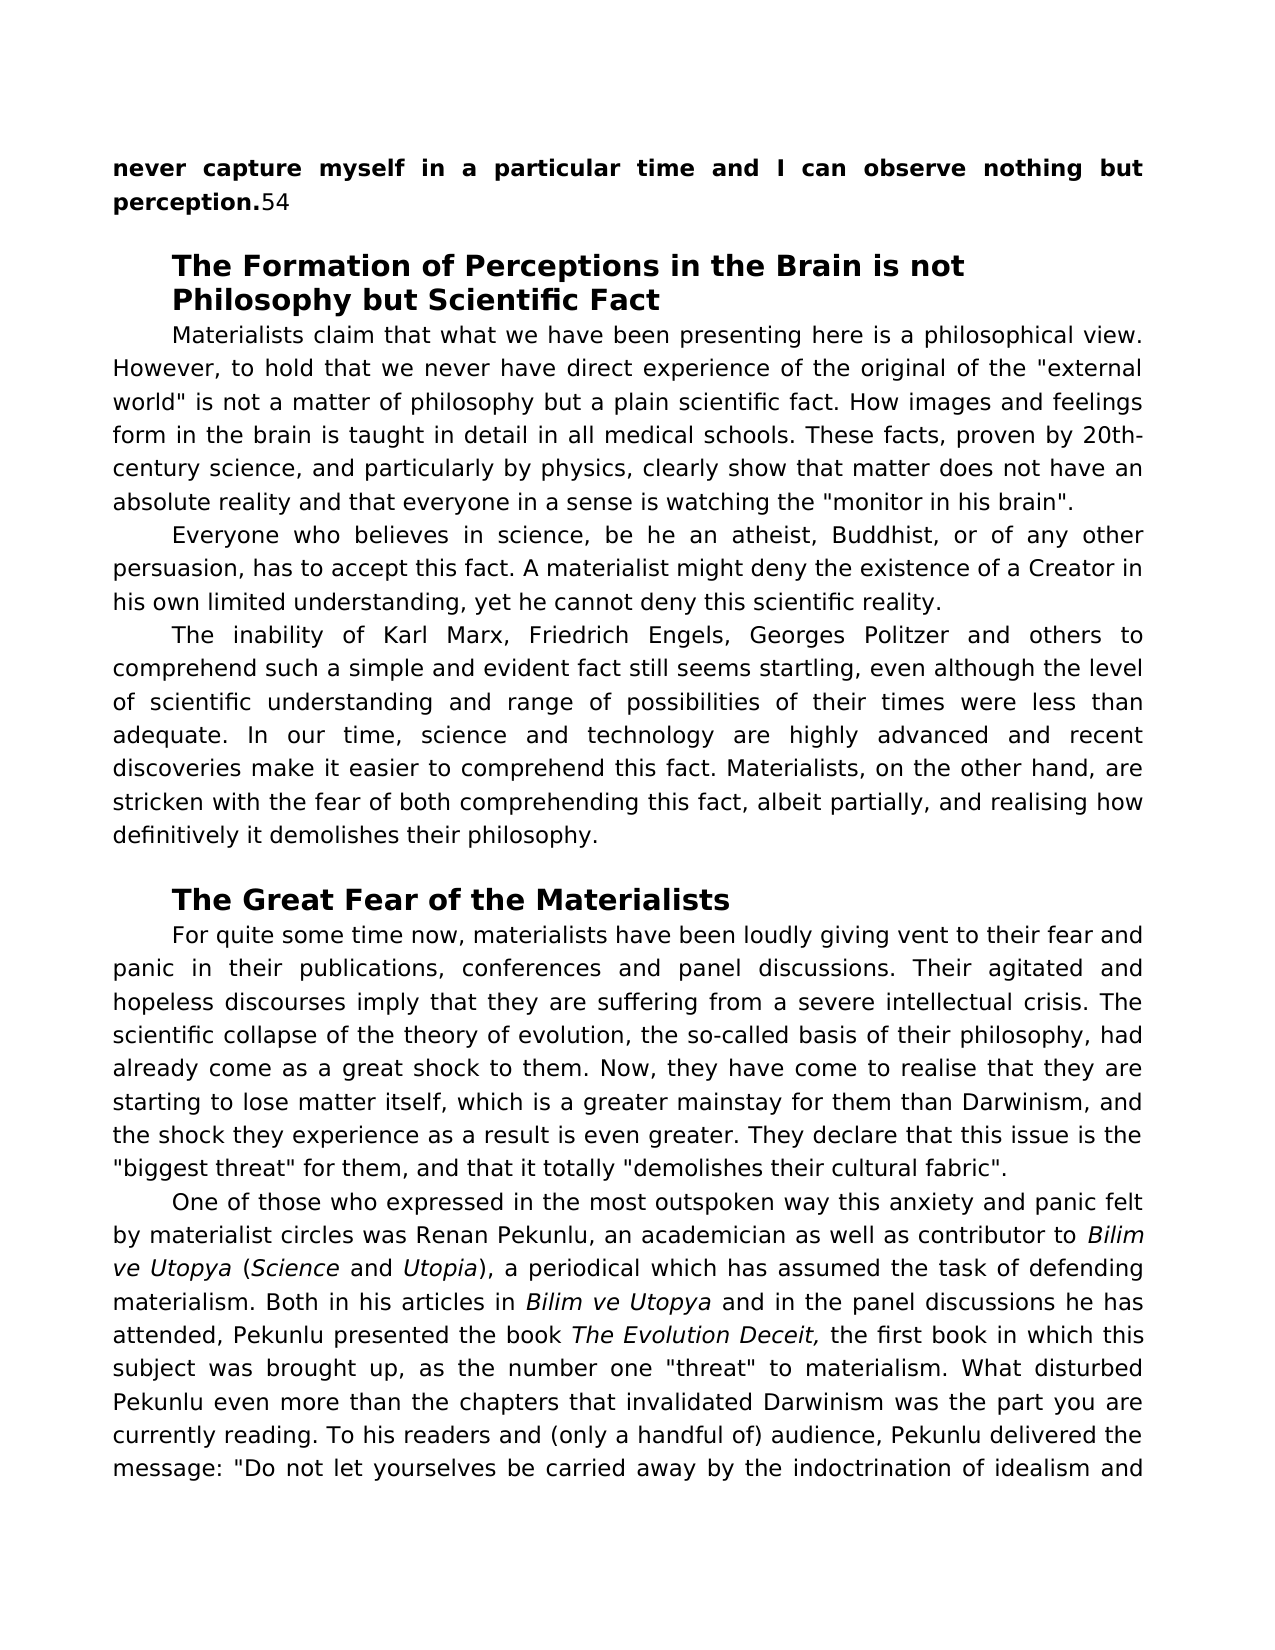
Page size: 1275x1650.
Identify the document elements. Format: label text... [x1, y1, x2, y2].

text Everyone who believes in science, be he an atheist, Buddhist, or of any other persuasion, has to accept this fact. A materialist might deny the existence of a Creator in his own limited understanding, yet he cannot deny this scientific reality. [112, 517, 1145, 617]
text never capture myself in a particular time and I can observe nothing but perception.54 [112, 150, 1145, 217]
text The Formation of Perceptions in the Brain is not [112, 250, 1145, 283]
text Materialists claim that what we have been presenting here is a philosophical view. However, to hold that we never have direct experience of the original of the "external world" is not a matter of philosophy but a plain scientific fact. How images and feelings form in the brain is taught in detail in all medical schools. These facts, proven by 20th-century science, and particularly by physics, clearly show that matter does not have an absolute reality and that everyone in a sense is watching the "monitor in his brain". [112, 317, 1145, 517]
text One of those who expressed in the most outspoken way this anxiety and panic felt by materialist circles was Renan Pekunlu, an academician as well as contributor to Bilim ve Utopya (Science and Utopia), a periodical which has assumed the task of defending materialism. Both in his articles in Bilim ve Utopya and in the panel discussions he has attended, Pekunlu presented the book The Evolution Deceit, the first book in which this subject was brought up, as the number one "threat" to materialism. What disturbed Pekunlu even more than the chapters that invalidated Darwinism was the part you are currently reading. To his readers and (only a handful of) audience, Pekunlu delivered the message: "Do not let yourselves be carried away by the indoctrination of idealism and [112, 1183, 1145, 1483]
text Philosophy but Scientific Fact [112, 283, 1145, 317]
text The inability of Karl Marx, Friedrich Engels, Georges Politzer and others to comprehend such a simple and evident fact still seems startling, even although the level of scientific understanding and range of possibilities of their times were less than adequate. In our time, science and technology are highly advanced and recent discoveries make it easier to comprehend this fact. Materialists, on the other hand, are stricken with the fear of both comprehending this fact, albeit partially, and realising how definitively it demolishes their philosophy. [112, 617, 1145, 850]
text The Great Fear of the Materialists [112, 883, 1145, 917]
text For quite some time now, materialists have been loudly giving vent to their fear and panic in their publications, conferences and panel discussions. Their agitated and hopeless discourses imply that they are suffering from a severe intellectual crisis. The scientific collapse of the theory of evolution, the so-called basis of their philosophy, had already come as a great shock to them. Now, they have come to realise that they are starting to lose matter itself, which is a greater mainstay for them than Darwinism, and the shock they experience as a result is even greater. They declare that this issue is the "biggest threat" for them, and that it totally "demolishes their cultural fabric". [112, 917, 1145, 1183]
